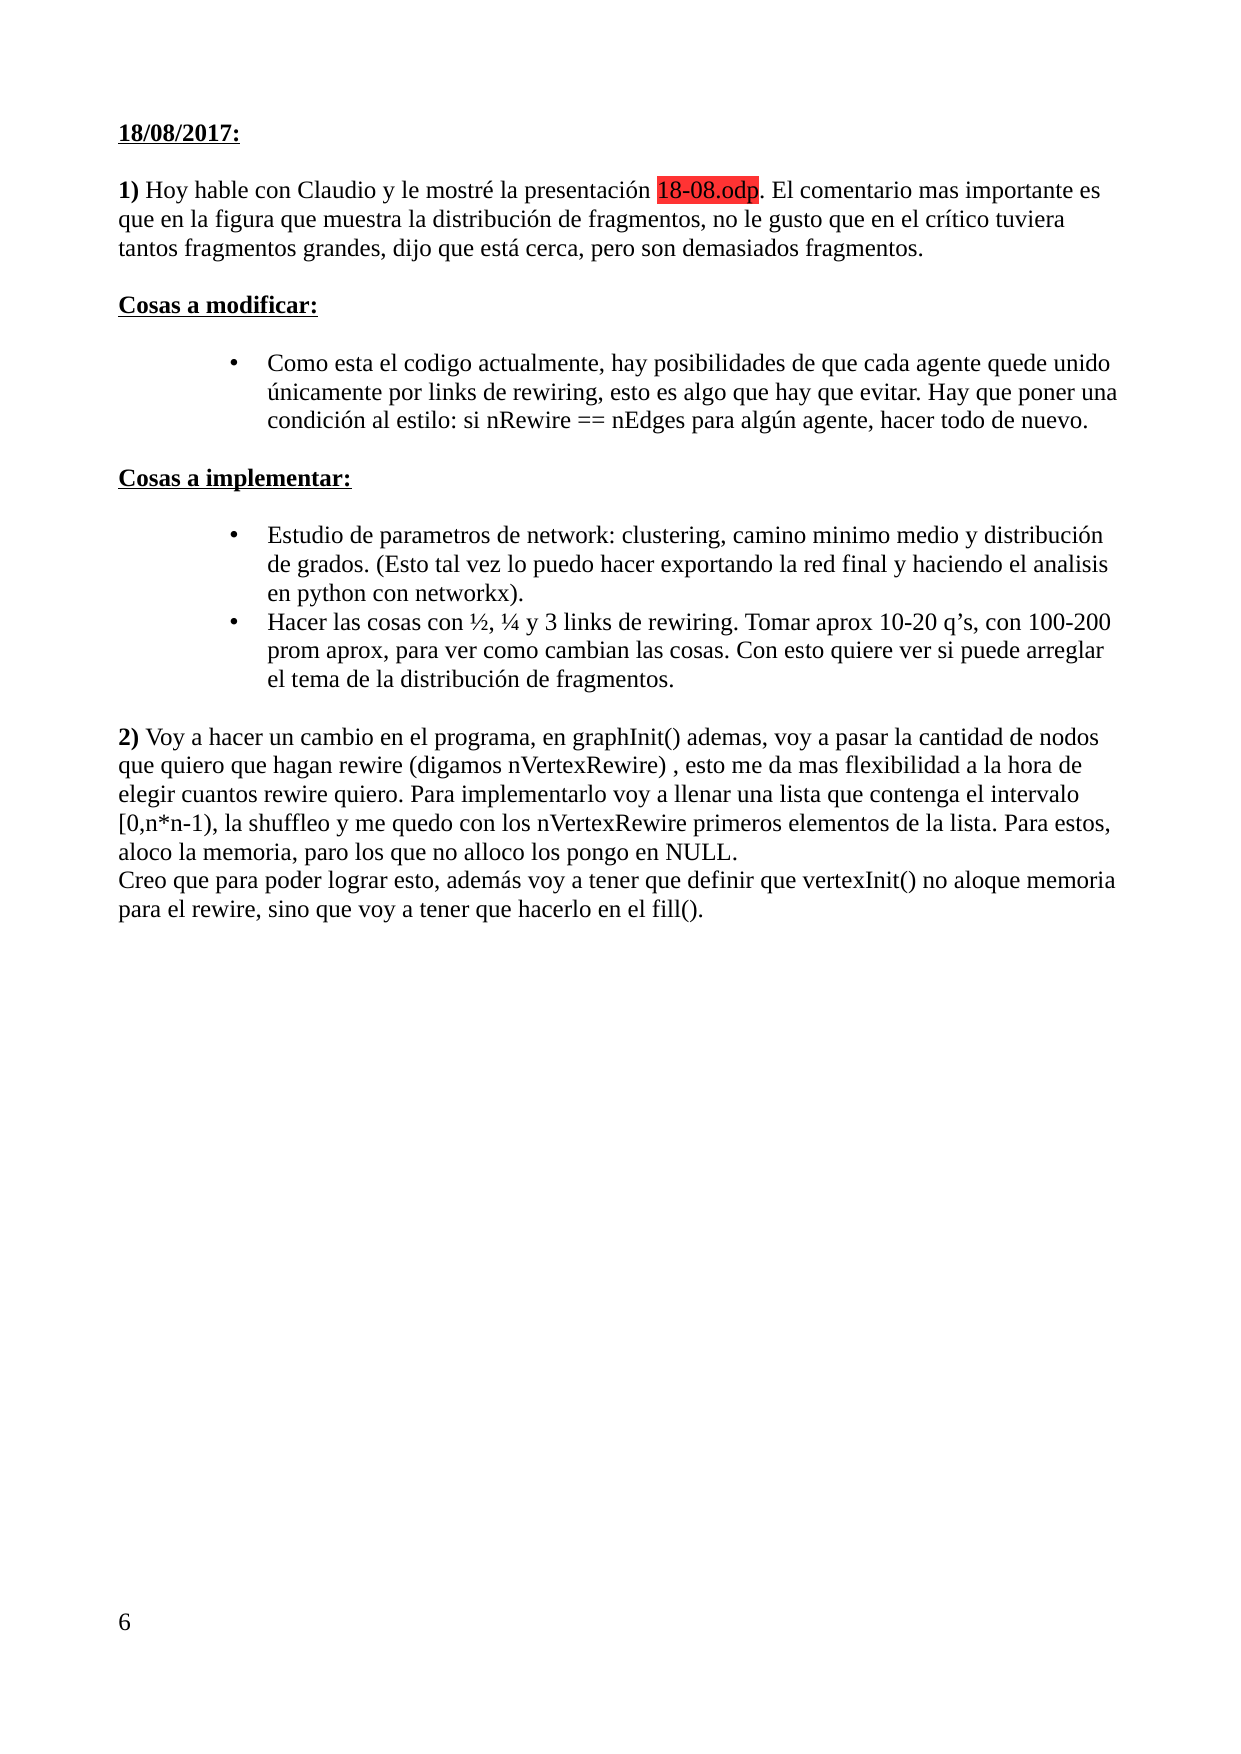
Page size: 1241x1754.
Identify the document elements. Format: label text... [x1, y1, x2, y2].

text Cosas a implementar: [118, 463, 1122, 492]
text 18/08/2017: [118, 118, 1122, 147]
text 1) Hoy hable con Claudio y le mostré la presentación 18-08.odp. El comentario mas importante es que en la figura que muestra la distribución de fragmentos, no le gusto que en el crítico tuviera tantos fragmentos grandes, dijo que está cerca, pero son demasiados fragmentos. [118, 176, 1122, 262]
list Como esta el codigo actualmente, hay posibilidades de que cada agente quede unido únicamente por links de rewiring, esto es algo que hay que evitar. Hay que poner una condición al estilo: si nRewire == nEdges para algún agente, hacer todo de nuevo. [229, 348, 1122, 434]
list Estudio de parametros de network: clustering, camino minimo medio y distribución de grados. (Esto tal vez lo puedo hacer exportando la red final y haciendo el analisis en python con networkx). [229, 521, 1122, 607]
text 2) Voy a hacer un cambio en el programa, en graphInit() ademas, voy a pasar la cantidad de nodos que quiero que hagan rewire (digamos nVertexRewire) , esto me da mas flexibilidad a la hora de elegir cuantos rewire quiero. Para implementarlo voy a llenar una lista que contenga el intervalo [0,n*n-1), la shuffleo y me quedo con los nVertexRewire primeros elementos de la lista. Para estos, aloco la memoria, paro los que no alloco los pongo en NULL. [118, 722, 1122, 866]
text Creo que para poder lograr esto, además voy a tener que definir que vertexInit() no aloque memoria para el rewire, sino que voy a tener que hacerlo en el fill(). [118, 866, 1122, 923]
list Hacer las cosas con ½, ¼ y 3 links de rewiring. Tomar aprox 10-20 q’s, con 100-200 prom aprox, para ver como cambian las cosas. Con esto quiere ver si puede arreglar el tema de la distribución de fragmentos. [229, 607, 1122, 693]
text Cosas a modificar: [118, 291, 1122, 319]
